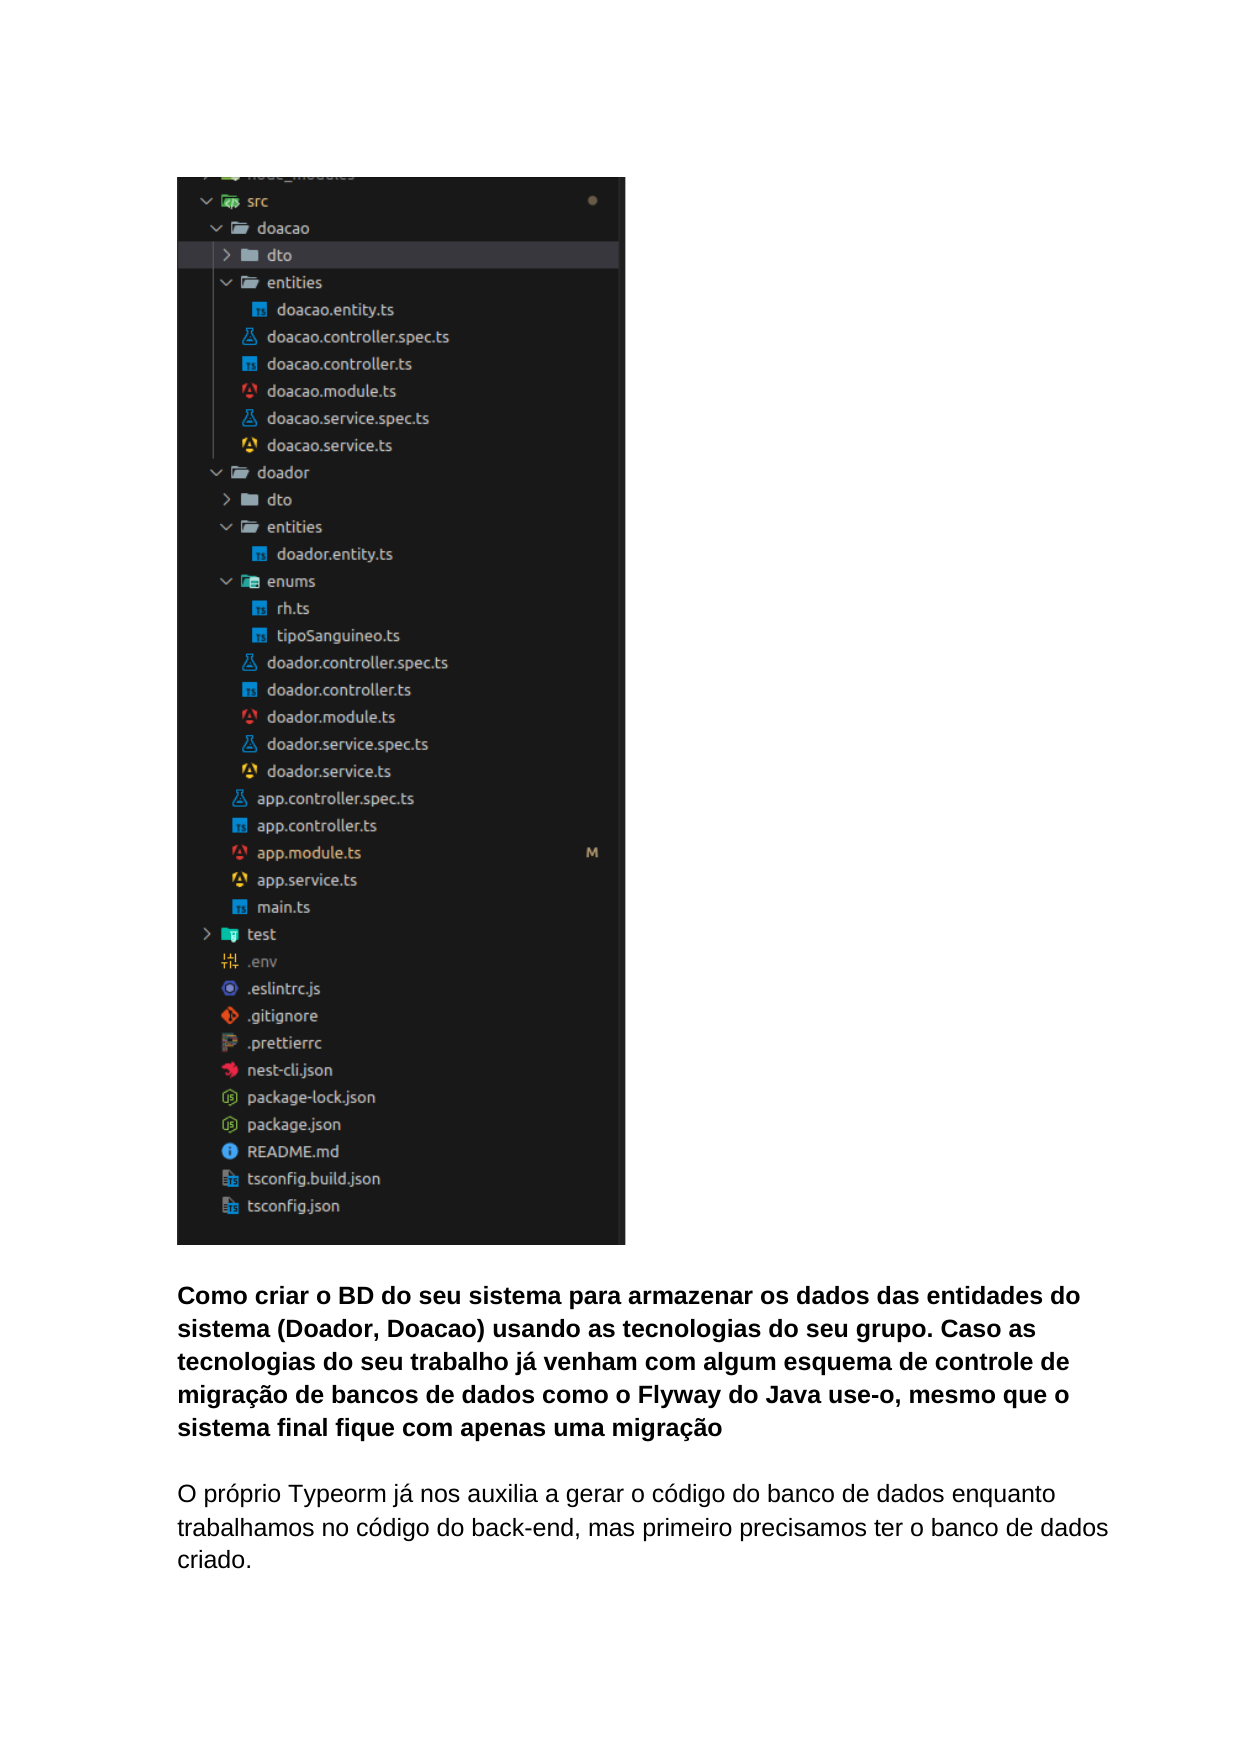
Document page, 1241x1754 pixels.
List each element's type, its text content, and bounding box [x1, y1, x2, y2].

text O próprio Typeorm já nos auxilia a gerar o código do banco de dados enquanto trabalhamos no código do back-end, mas primeiro precisamos ter o banco de dados criado. [177, 1479, 1122, 1574]
text Como criar o BD do seu sistema para armazenar os dados das entidades do sistema (Doador, Doacao) usando as tecnologias do seu grupo. Caso as tecnologias do seu trabalho já venham com algum esquema de controle de migração de bancos de dados como o Flyway do Java use-o, mesmo que o sistema final fique com apenas uma migração [177, 1281, 1122, 1442]
picture [177, 177, 626, 1245]
